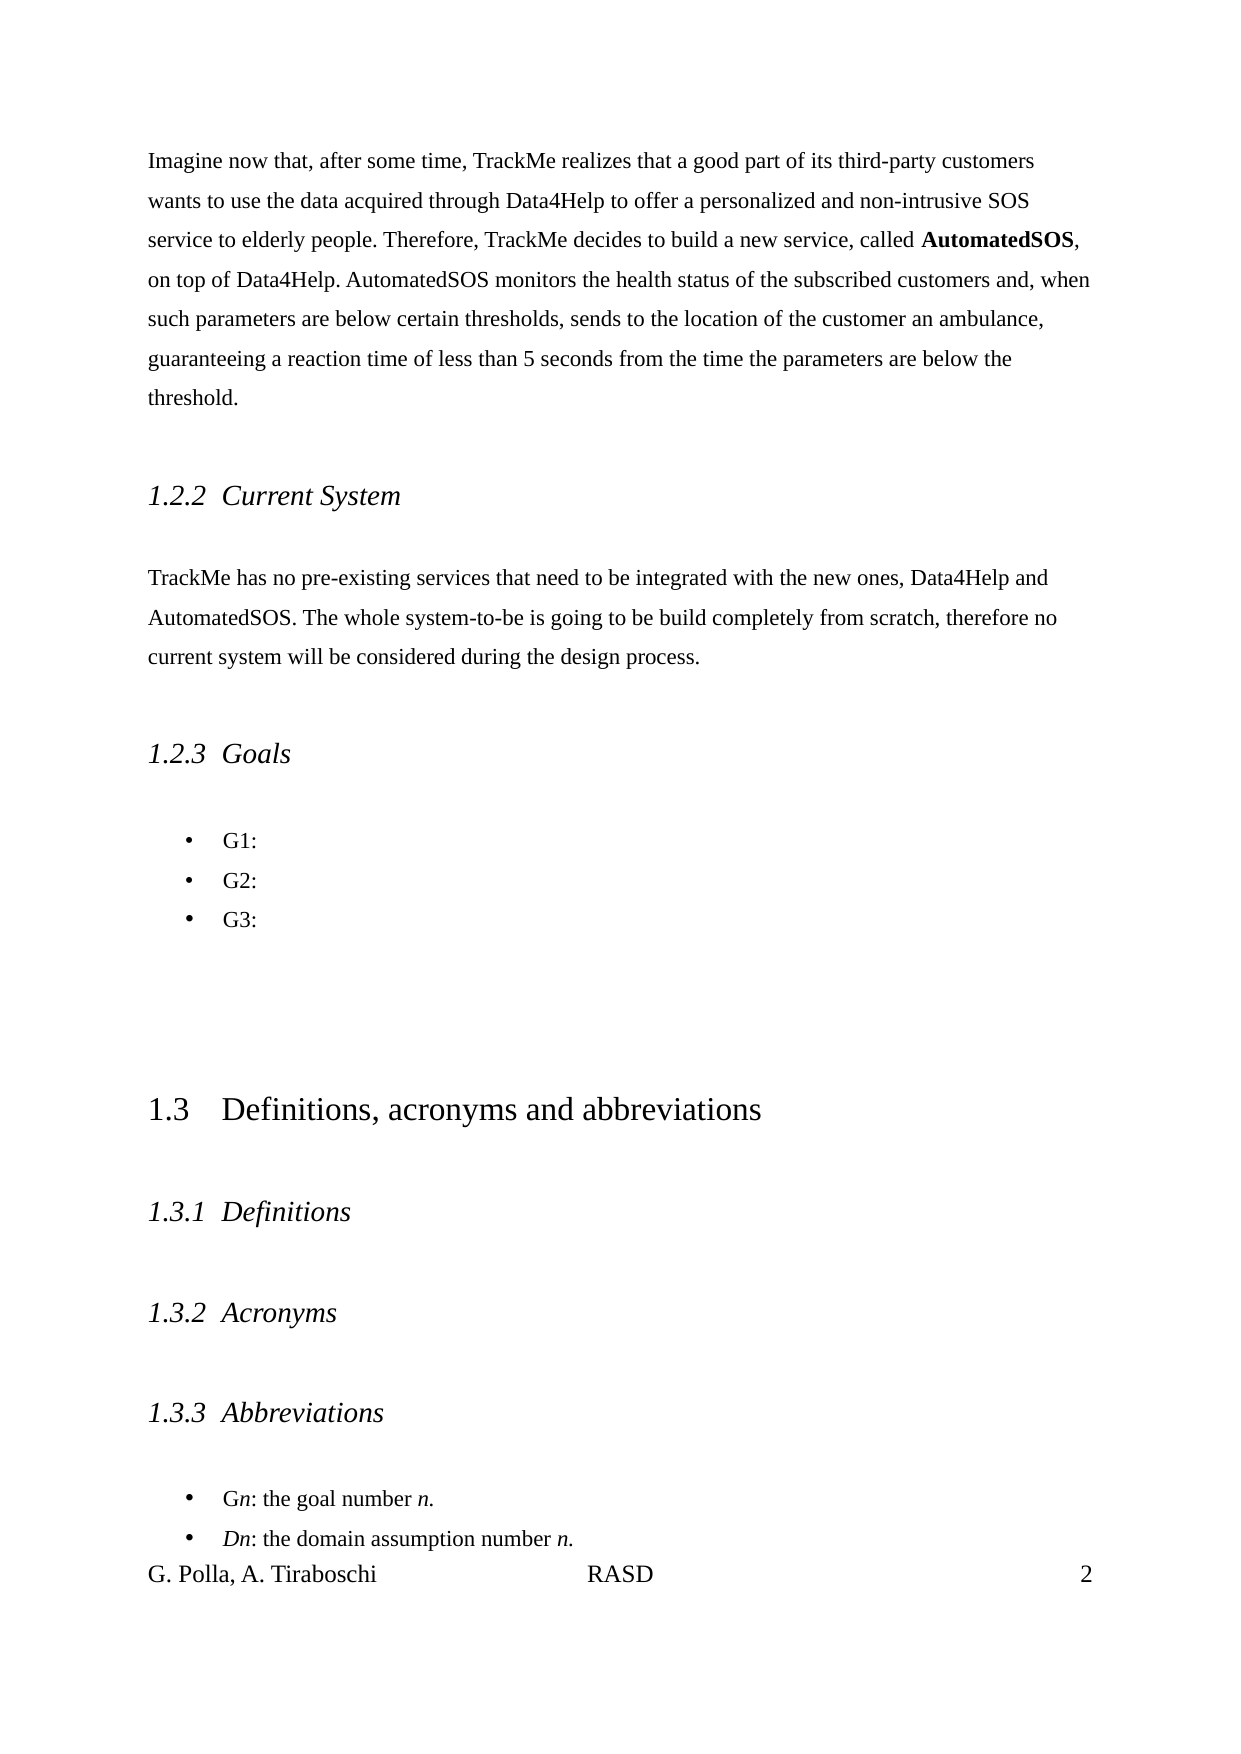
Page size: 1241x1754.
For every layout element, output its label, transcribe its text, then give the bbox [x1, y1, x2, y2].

list Dn: the domain assumption number n. [185, 1526, 1093, 1552]
list G2: [185, 867, 1093, 893]
list G3: [185, 906, 1093, 1027]
list G1: [185, 827, 1093, 854]
list Gn: the goal number n. [185, 1485, 1093, 1512]
text Imagine now that, after some time, TrackMe realizes that a good part of its third-party customers wants to use the data acquired through Data4Help to offer a personalized and non-intrusive SOS service to elderly people. Therefore, TrackMe decides to build a new service, called AutomatedSOS, on top of Data4Help. AutomatedSOS monitors the health status of the subscribed customers and, when such parameters are below certain thresholds, sends to the location of the customer an ambulance, guaranteeing a reaction time of less than 5 seconds from the time the parameters are below the threshold. 1.2.2 Current System TrackMe has no pre-existing services that need to be integrated with the new ones, Data4Help and AutomatedSOS. The whole system-to-be is going to be build completely from scratch, therefore no current system will be considered during the design process. 1.2.3 Goals [148, 148, 1093, 813]
text 1.3 Definitions, acronyms and abbreviations 1.3.1 Definitions 1.3.2 Acronyms 1.3.3 Abbreviations [148, 1041, 1093, 1429]
